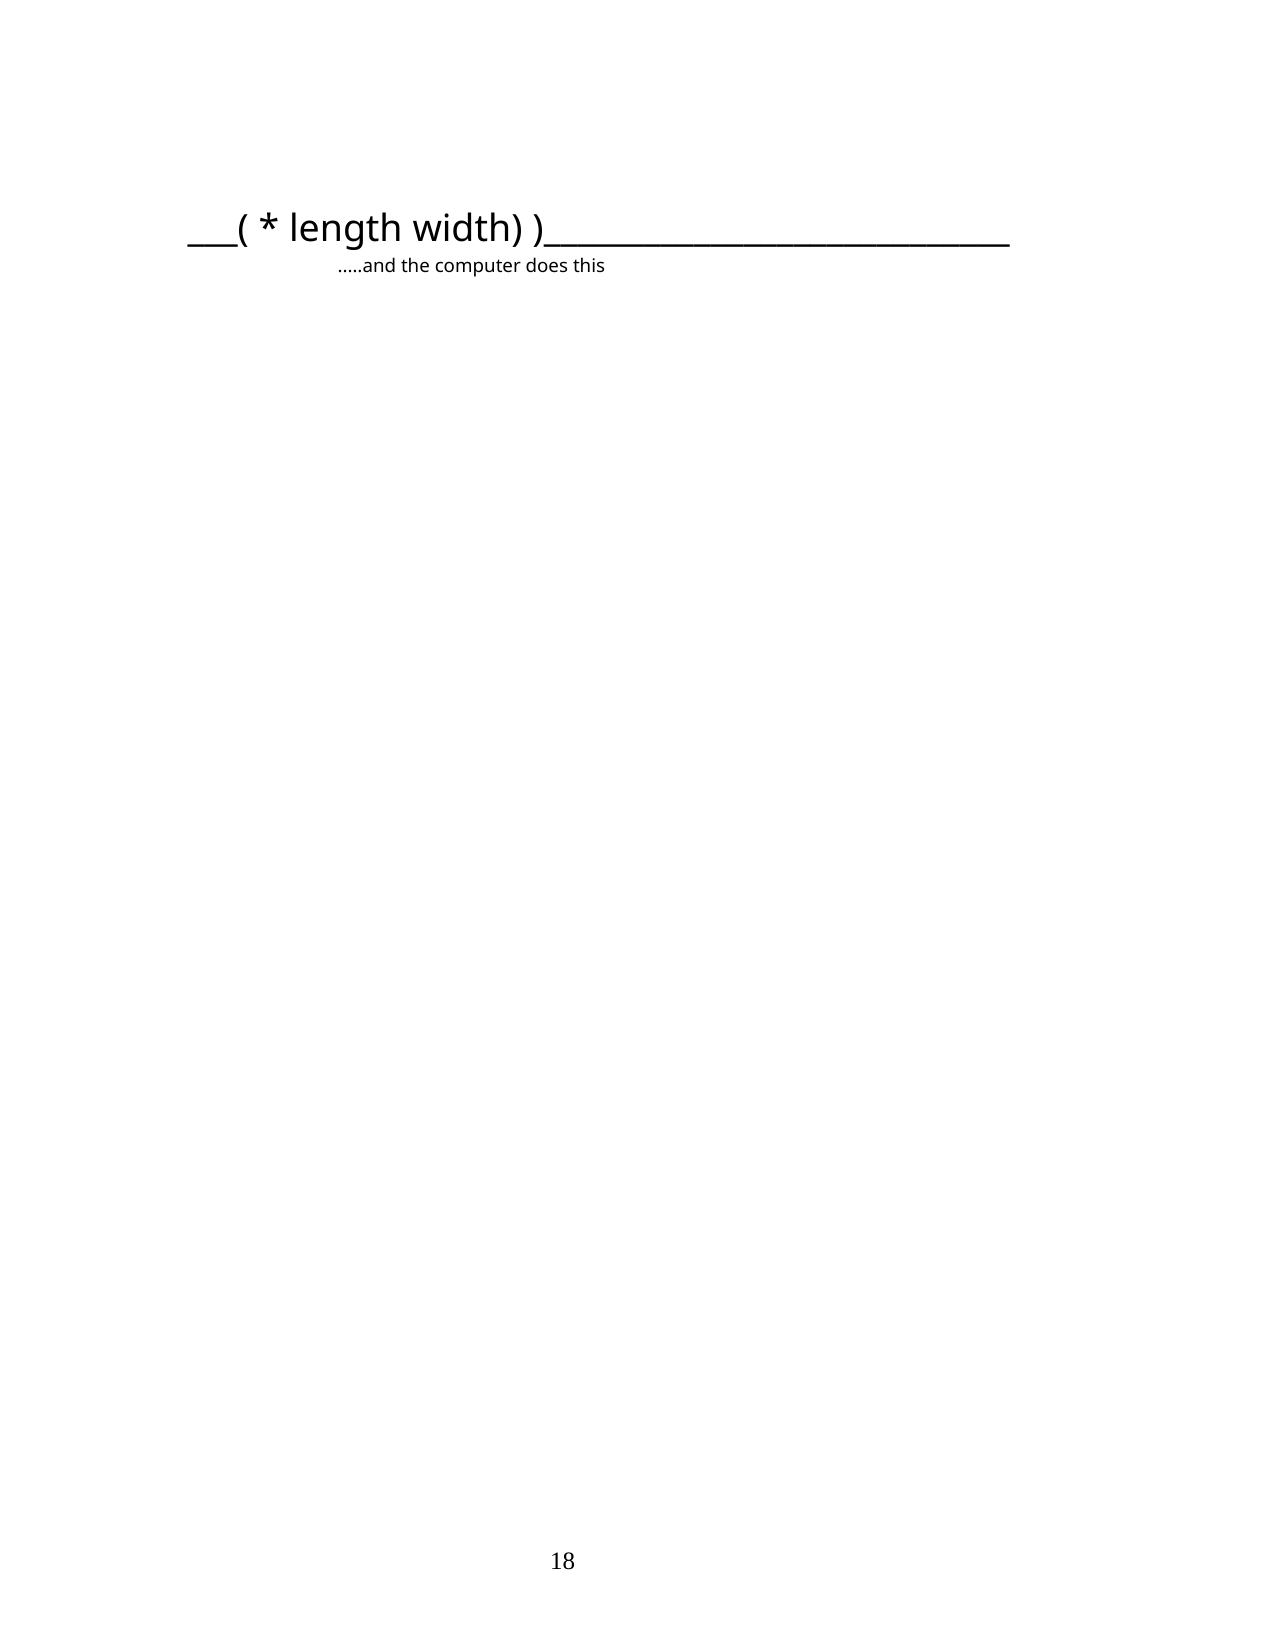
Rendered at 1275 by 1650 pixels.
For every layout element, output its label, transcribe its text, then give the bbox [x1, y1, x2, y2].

text ___( * length width) )____________________________ [112, 201, 1162, 252]
text ..…and the computer does this [112, 252, 1162, 278]
